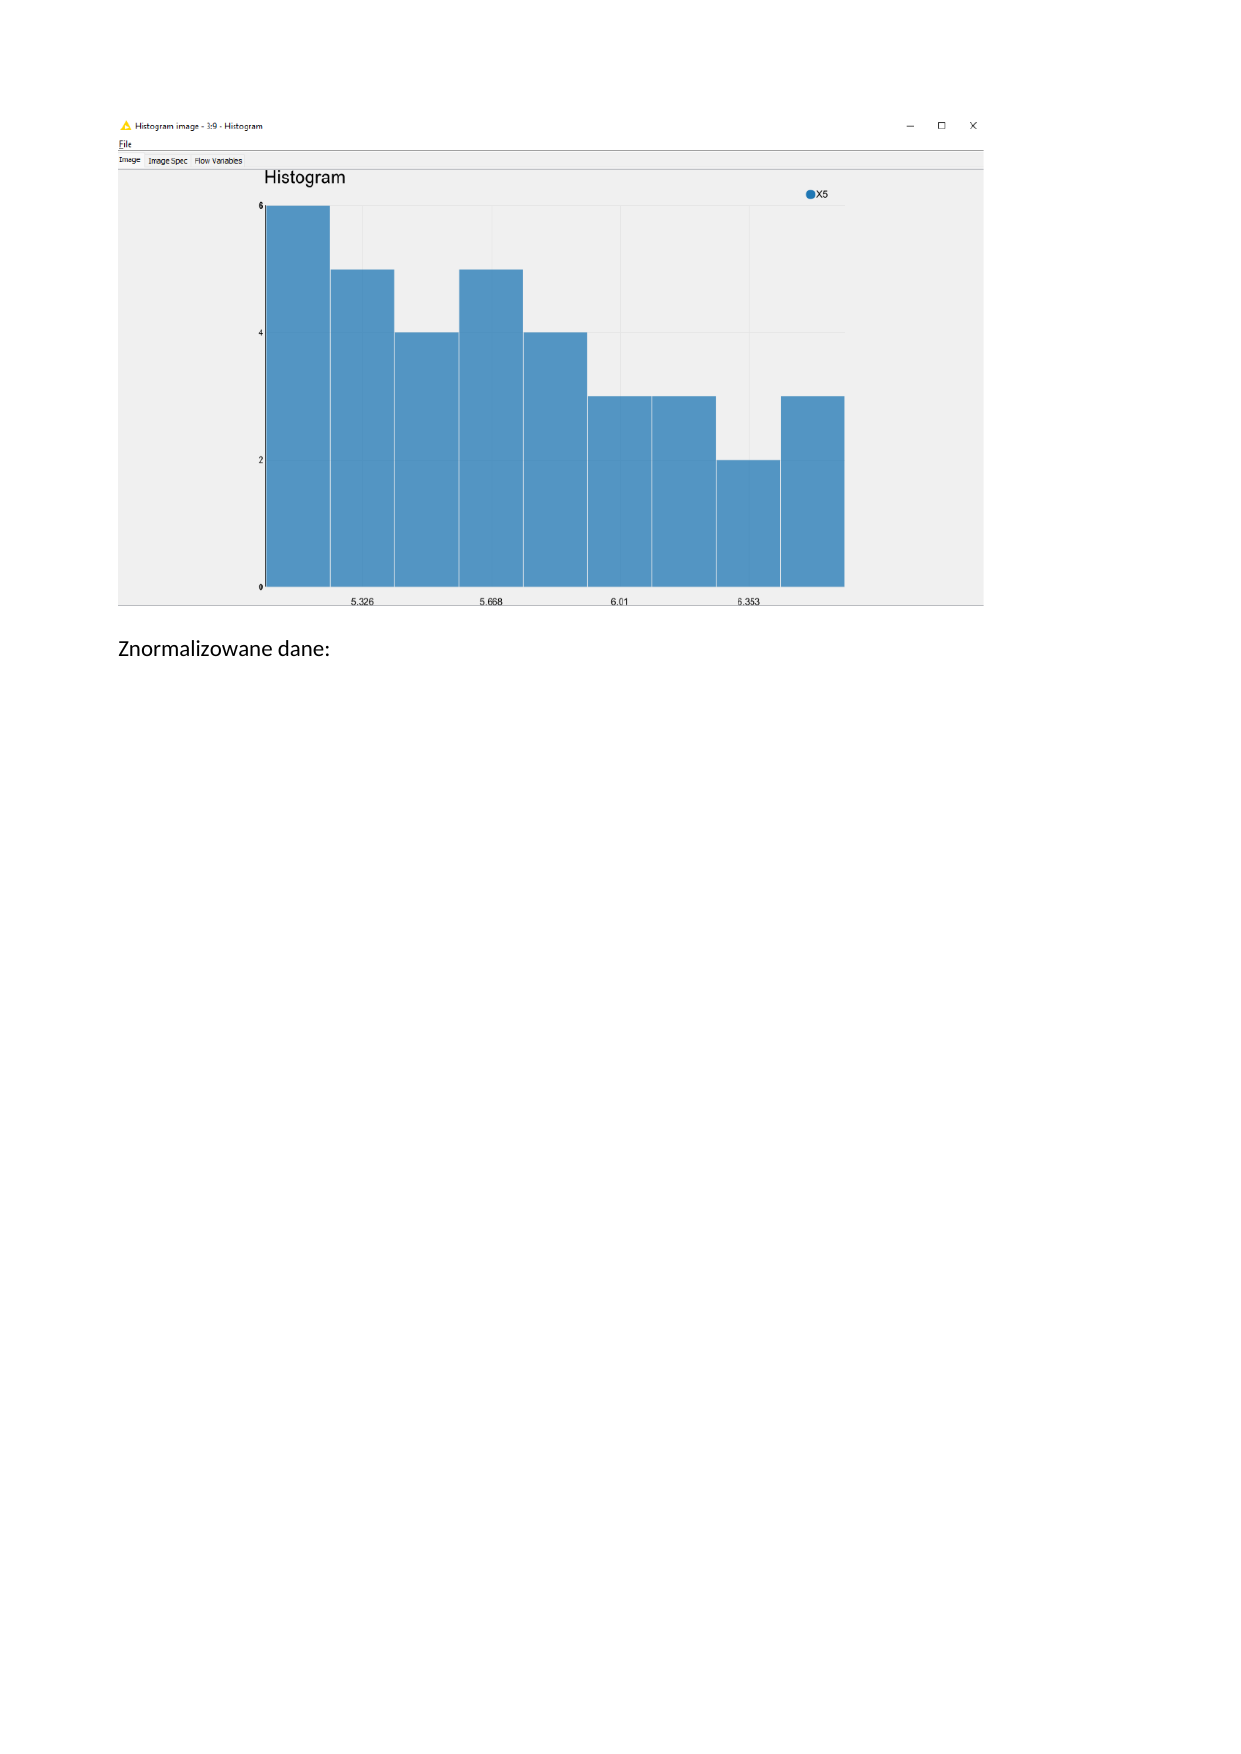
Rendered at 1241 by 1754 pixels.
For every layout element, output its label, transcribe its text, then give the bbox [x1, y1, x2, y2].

text Znormalizowane dane: [118, 634, 1122, 662]
